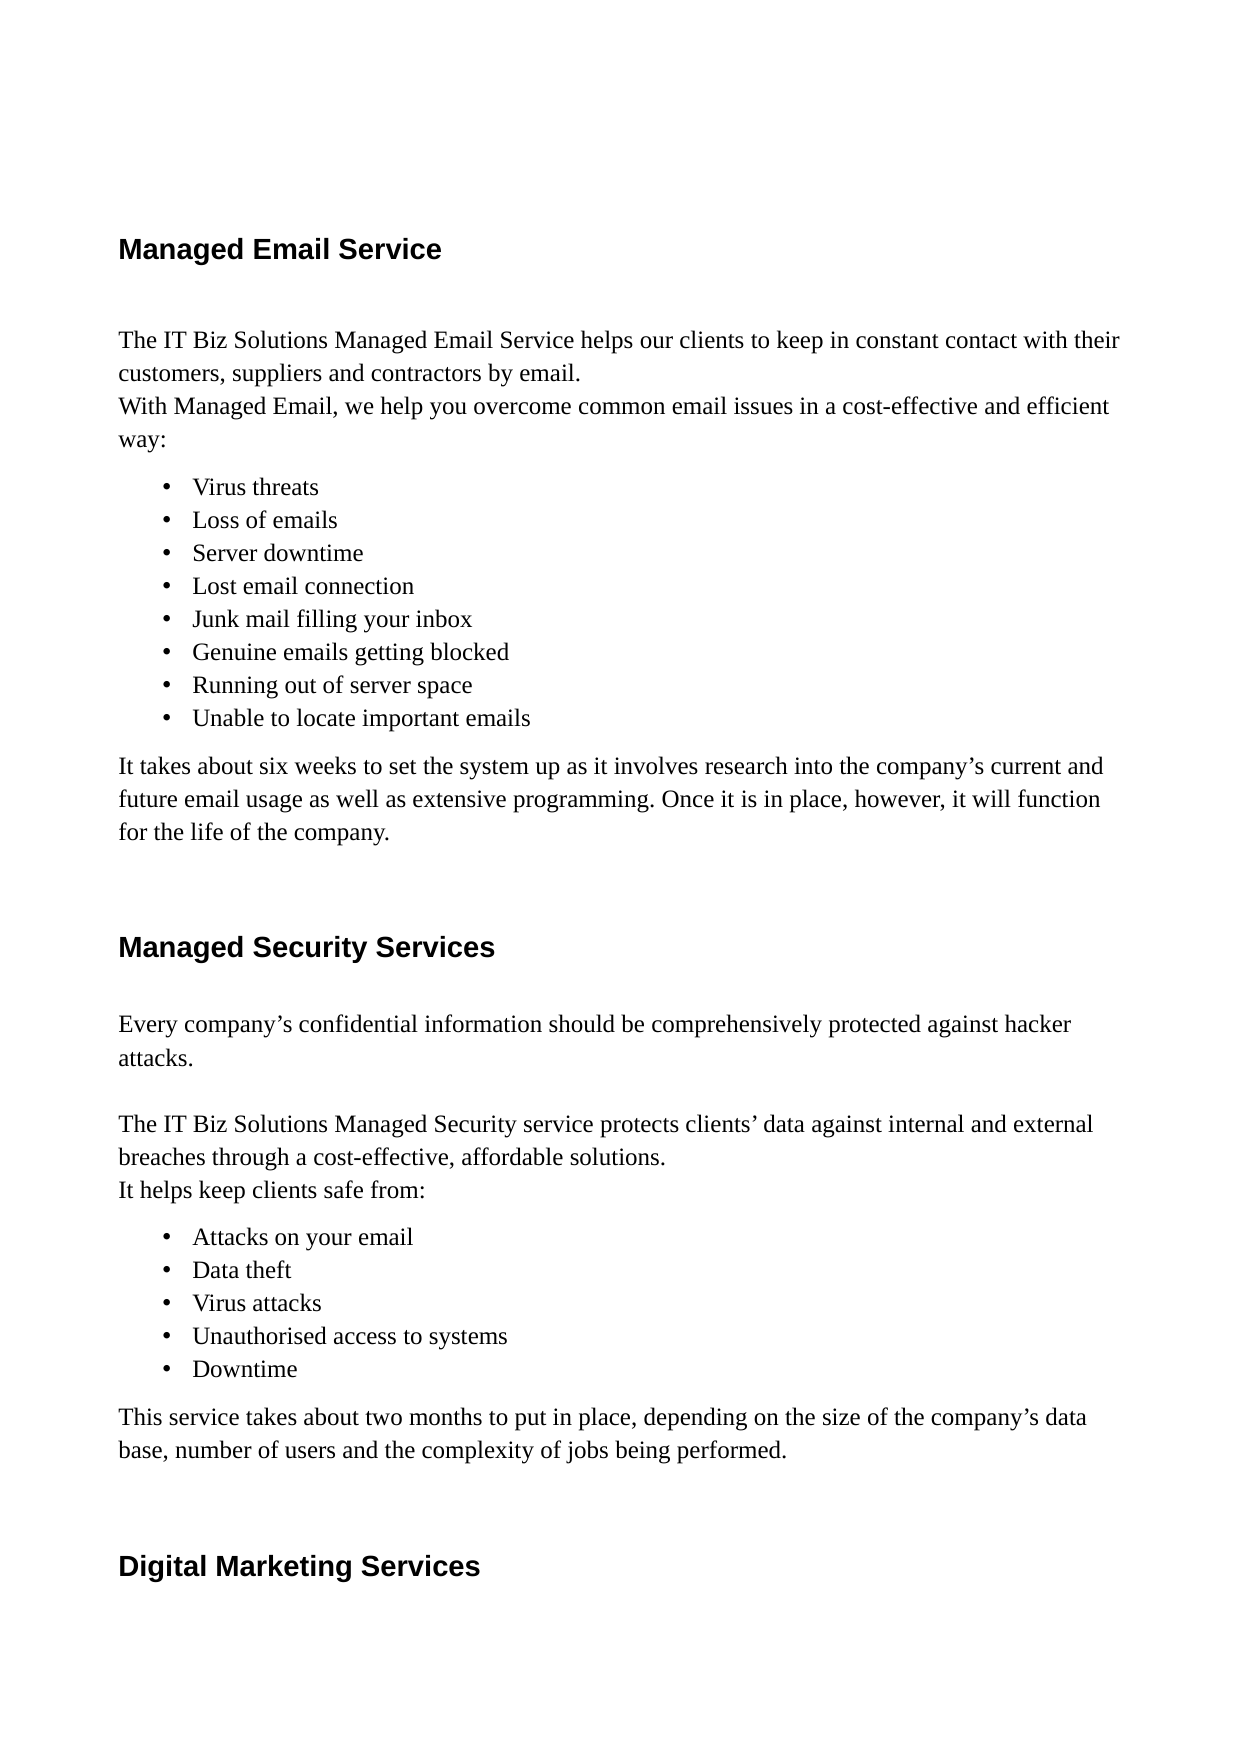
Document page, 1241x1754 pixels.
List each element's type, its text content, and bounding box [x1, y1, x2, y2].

text The IT Biz Solutions Managed Security service protects clients’ data against internal and external breaches through a cost-effective, affordable solutions. [118, 1109, 1122, 1170]
list Attacks on your email [162, 1222, 1122, 1251]
list Unauthorised access to systems [162, 1321, 1122, 1350]
list Server downtime [162, 538, 1122, 567]
list Lost email connection [162, 571, 1122, 600]
list Data theft [162, 1255, 1122, 1284]
list Downtime [162, 1354, 1122, 1383]
text The IT Biz Solutions Managed Email Service helps our clients to keep in constant contact with their customers, suppliers and contractors by email. [118, 325, 1122, 387]
list Genuine emails getting blocked [162, 637, 1122, 666]
list Running out of server space [162, 670, 1122, 699]
list Loss of emails [162, 505, 1122, 534]
text Every company’s confidential information should be comprehensively protected against hacker attacks. [118, 1009, 1122, 1071]
list Junk mail filling your inbox [162, 604, 1122, 633]
subtitle Managed Security Services [118, 931, 1122, 964]
list Unable to locate important emails [162, 703, 1122, 732]
text This service takes about two months to put in place, depending on the size of the company’s data base, number of users and the complexity of jobs being performed. [118, 1402, 1122, 1464]
subtitle Managed Email Service [118, 232, 1122, 265]
text It takes about six weeks to set the system up as it involves research into the company’s current and future email usage as well as extensive programming. Once it is in place, however, it will function for the life of the company. [118, 751, 1122, 846]
text With Managed Email, we help you overcome common email issues in a cost-effective and efficient way: [118, 391, 1122, 453]
list Virus threats [162, 472, 1122, 501]
subtitle Digital Marketing Services [118, 1549, 1122, 1582]
list Virus attacks [162, 1288, 1122, 1317]
text It helps keep clients safe from: [118, 1175, 1122, 1203]
